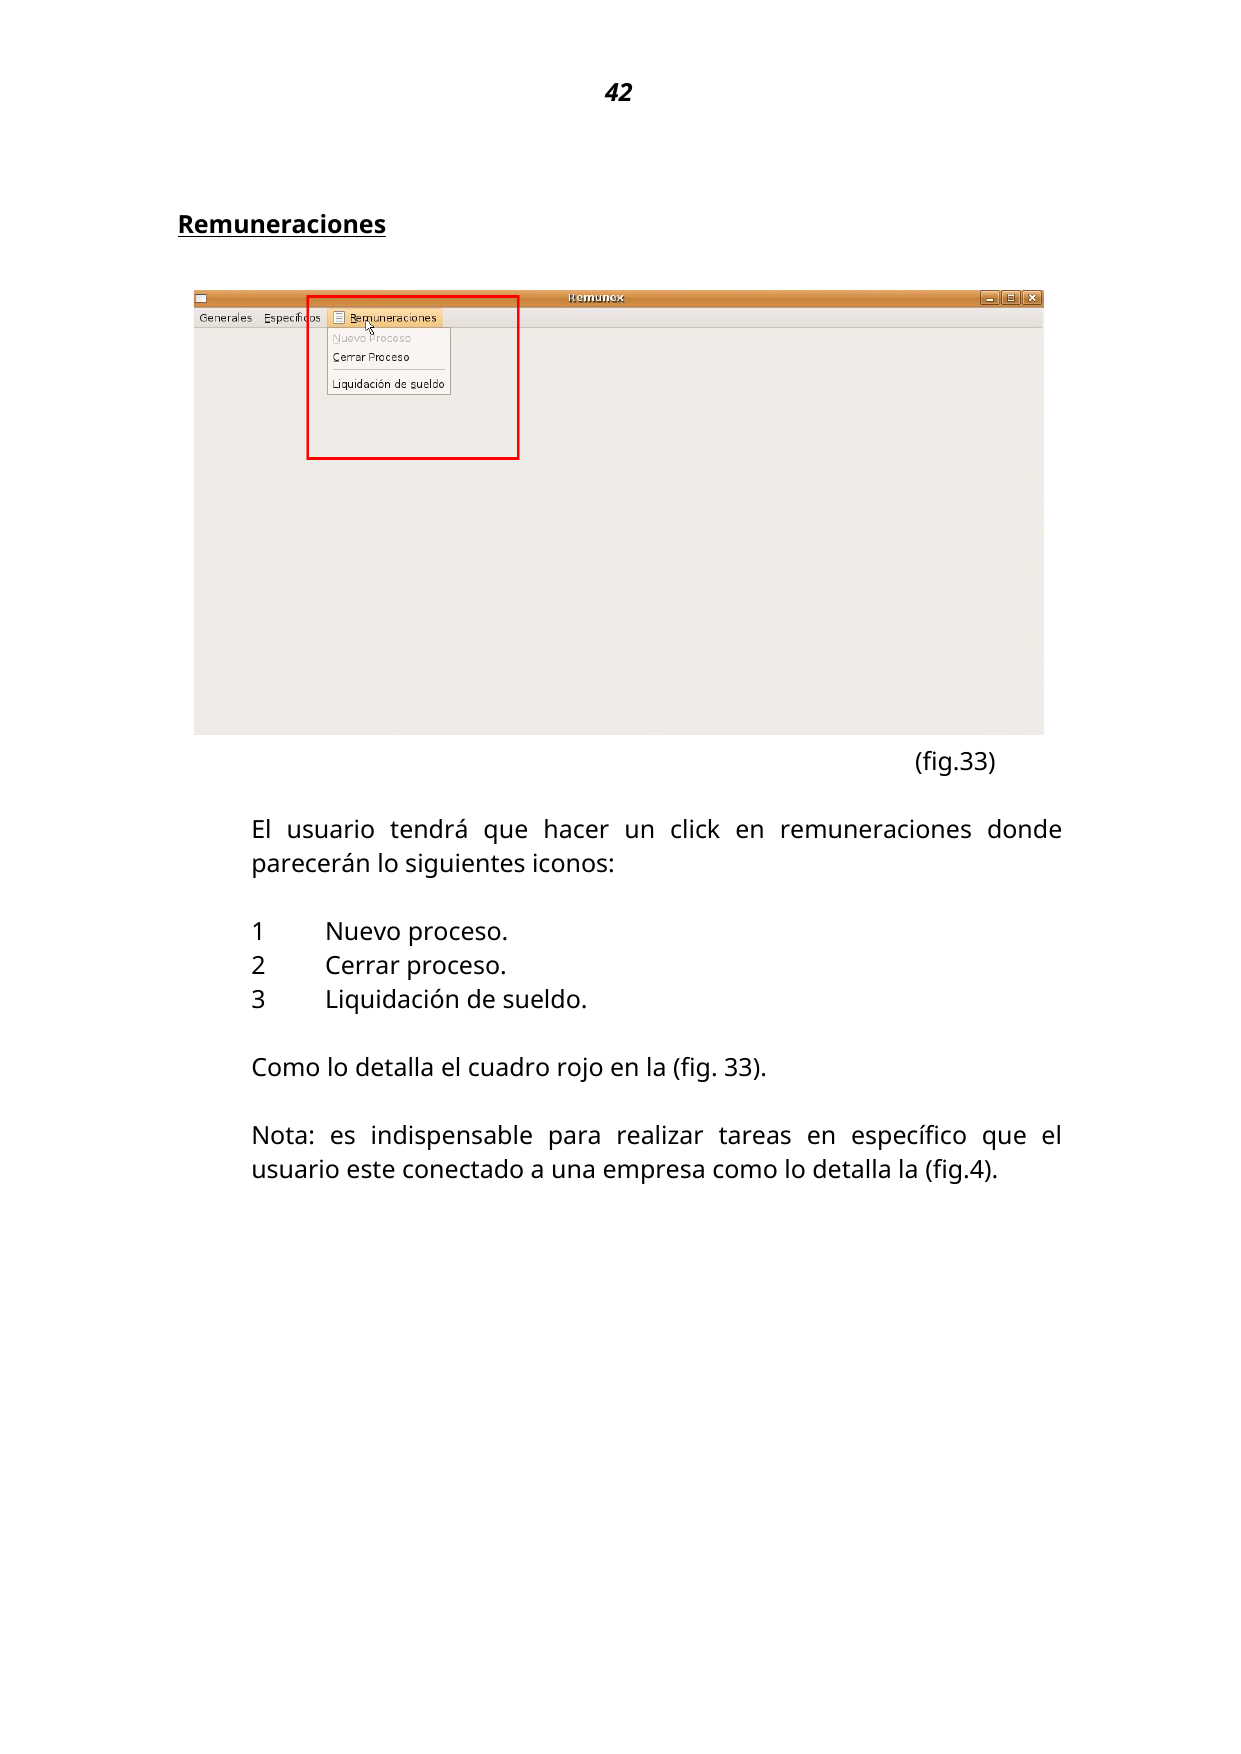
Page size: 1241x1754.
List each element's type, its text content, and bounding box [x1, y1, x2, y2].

text Nota: es indispensable para realizar tareas en específico que el usuario este conectado a una empresa como lo detalla la (fig.4). [251, 1118, 1063, 1186]
text 2 Cerrar proceso. [177, 948, 1063, 982]
text (fig.33) [177, 743, 1063, 777]
text 3 Liquidación de sueldo. [177, 982, 1063, 1016]
picture [193, 290, 1045, 735]
text El usuario tendrá que hacer un click en remuneraciones donde parecerán lo siguientes iconos: [251, 811, 1063, 879]
subtitle Remuneraciones [177, 207, 1063, 241]
text 1 Nuevo proceso. [177, 914, 1063, 948]
text Como lo detalla el cuadro rojo en la (fig. 33). [177, 1050, 1063, 1084]
